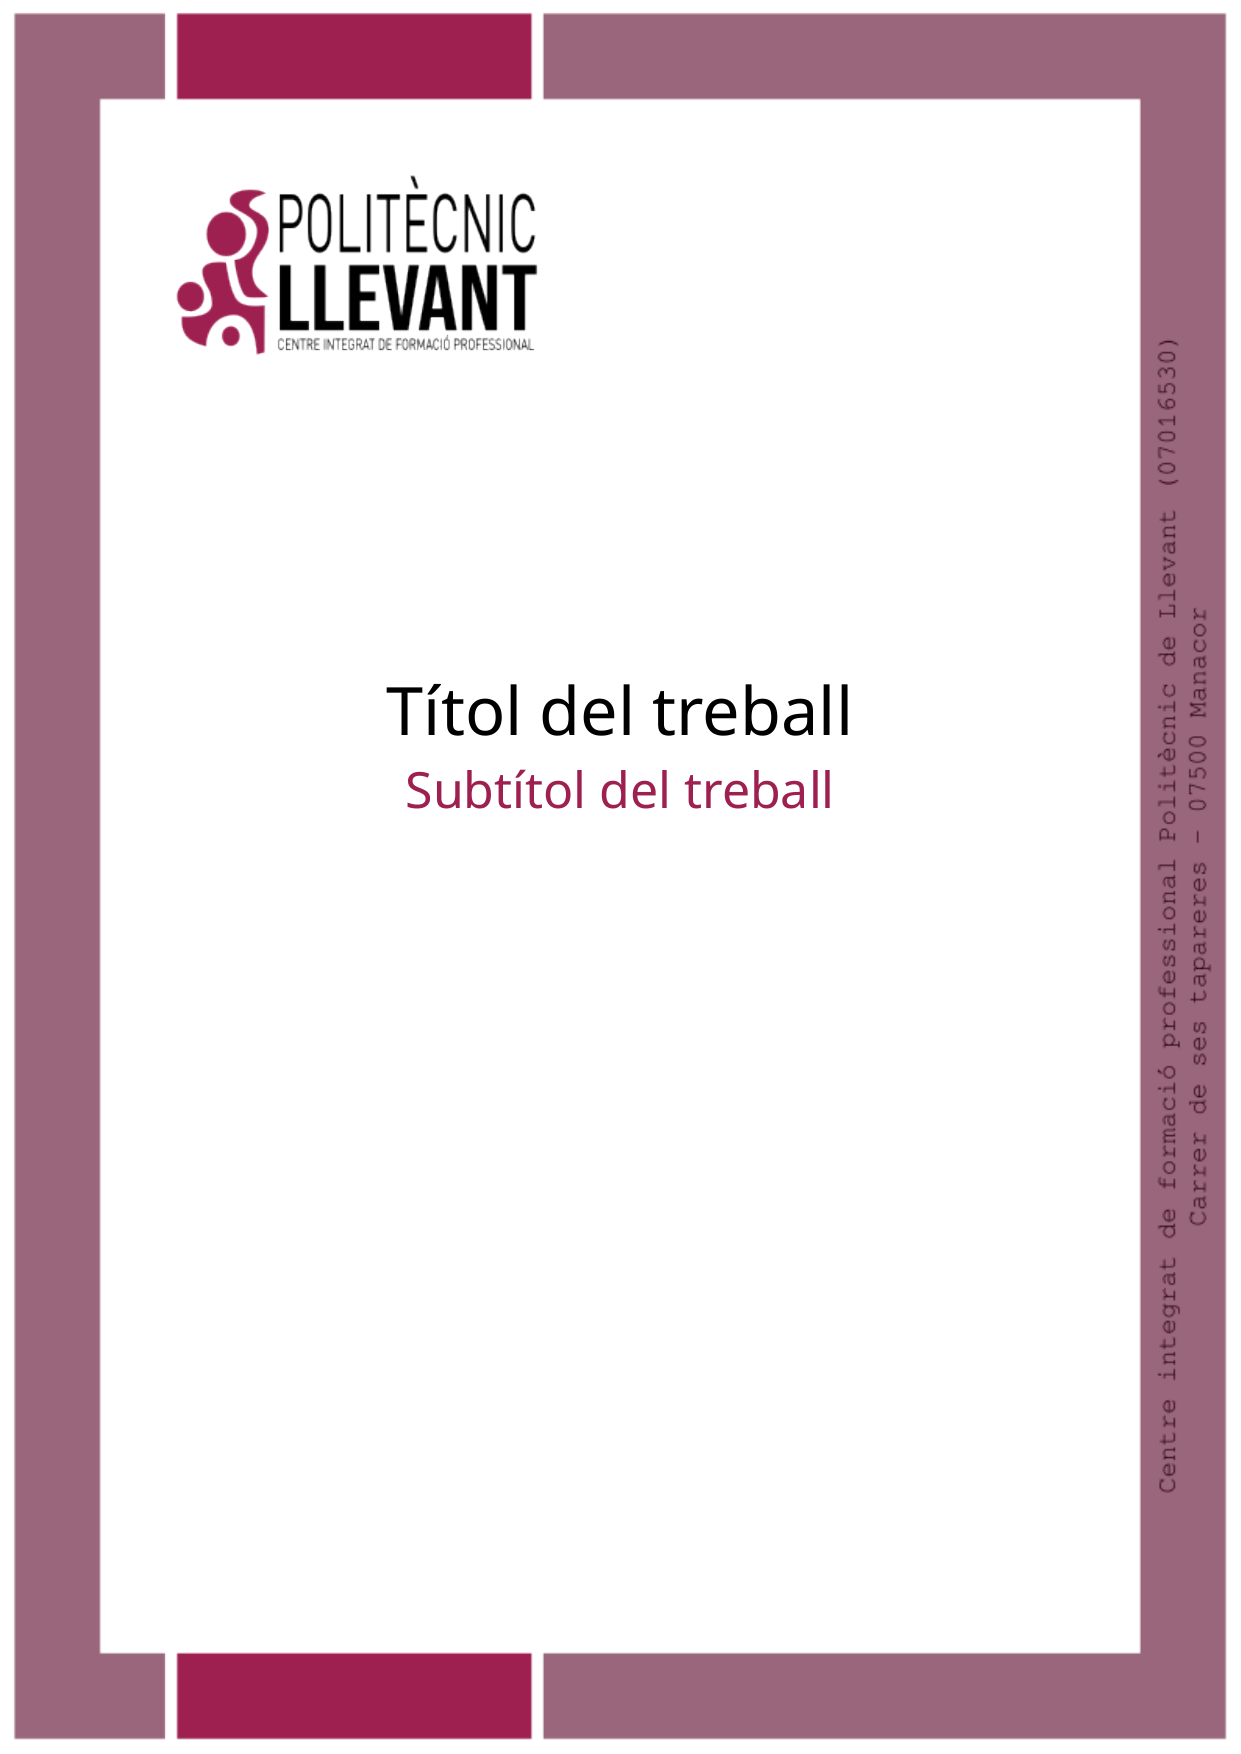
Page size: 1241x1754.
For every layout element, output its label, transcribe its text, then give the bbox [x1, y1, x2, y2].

text Subtítol del treball [118, 755, 1122, 823]
text Títol del treball [118, 664, 1122, 755]
picture [0, 0, 1241, 1754]
